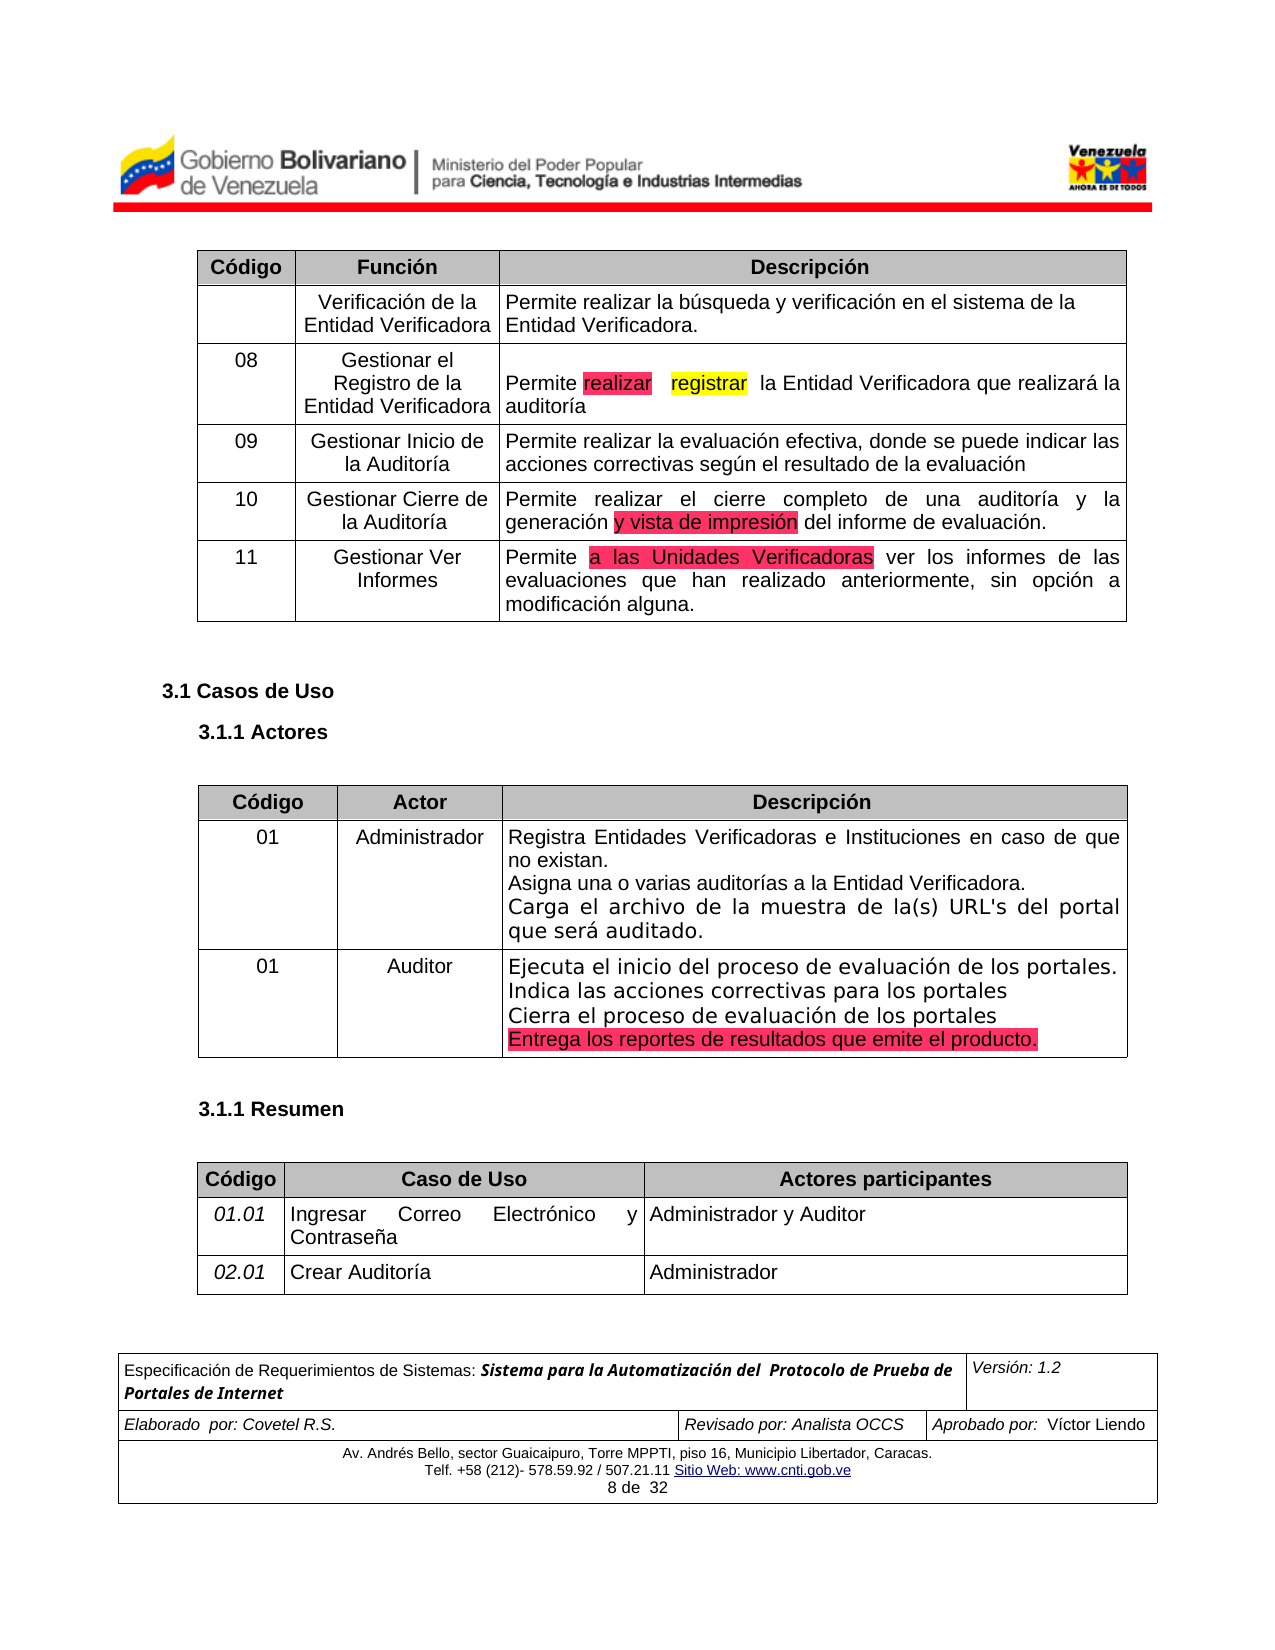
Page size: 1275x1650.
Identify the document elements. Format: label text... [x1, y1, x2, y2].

table_cell 11 [198, 541, 295, 621]
table_cell Ingresar Correo Electrónico y Contraseña [285, 1198, 644, 1255]
subtitle Casos de Uso [156, 679, 1157, 703]
table_cell Gestionar Cierre de la Auditoría [296, 483, 499, 540]
table_cell 01 [199, 950, 337, 1057]
table_header Función [296, 251, 499, 284]
table_cell Permite realizar la evaluación efectiva, donde se puede indicar las acciones correctivas según el resultado de la evaluación [500, 425, 1126, 482]
table_cell Administrador y Auditor [645, 1198, 1127, 1255]
table_cell 10 [198, 483, 295, 540]
table_header Actor [338, 786, 502, 819]
picture [113, 126, 1153, 212]
table_cell Registra Entidades Verificadoras e Instituciones en caso de que no existan. Asigna una o varias auditorías a la Entidad Verificadora. Carga el archivo de la muestra de la(s) URL's del portal que será auditado. [503, 821, 1127, 949]
table_cell Permite realizar el cierre completo de una auditoría y la generación y vista de impresión del informe de evaluación. [500, 483, 1126, 540]
table_cell [198, 286, 295, 343]
table_header Descripción [503, 786, 1127, 819]
table_cell Permite realizar registrar la Entidad Verificadora que realizará la auditoría [500, 344, 1126, 424]
table_header Código [199, 786, 337, 819]
table_cell 02.01 [198, 1256, 284, 1294]
table_cell 01 [199, 821, 337, 949]
table_cell Gestionar el Registro de la Entidad Verificadora [296, 344, 499, 424]
table_header Código [198, 1163, 284, 1197]
table_header Código [198, 251, 295, 284]
subtitle Actores [192, 721, 1157, 744]
table_cell Permite a las Unidades Verificadoras ver los informes de las evaluaciones que han realizado anteriormente, sin opción a modificación alguna. [500, 541, 1126, 621]
subtitle Resumen [192, 1098, 1157, 1121]
table_cell 08 [198, 344, 295, 424]
table_cell Gestionar Inicio de la Auditoría [296, 425, 499, 482]
table_cell 09 [198, 425, 295, 482]
table_cell Administrador [338, 821, 502, 949]
table_cell Ejecuta el inicio del proceso de evaluación de los portales. Indica las acciones correctivas para los portales Cierra el proceso de evaluación de los portales Entrega los reportes de resultados que emite el producto. [503, 950, 1127, 1057]
table_header Descripción [500, 251, 1126, 284]
table_cell Administrador [645, 1256, 1127, 1294]
table_cell Gestionar Ver Informes [296, 541, 499, 621]
table_cell Permite realizar la búsqueda y verificación en el sistema de la Entidad Verificadora. [500, 286, 1126, 343]
table_header Caso de Uso [285, 1163, 644, 1197]
table_cell 01.01 [198, 1198, 284, 1255]
table_cell Crear Auditoría [285, 1256, 644, 1294]
table_header Actores participantes [645, 1163, 1127, 1197]
table_cell Auditor [338, 950, 502, 1057]
table_cell Verificación de la Entidad Verificadora [296, 286, 499, 343]
